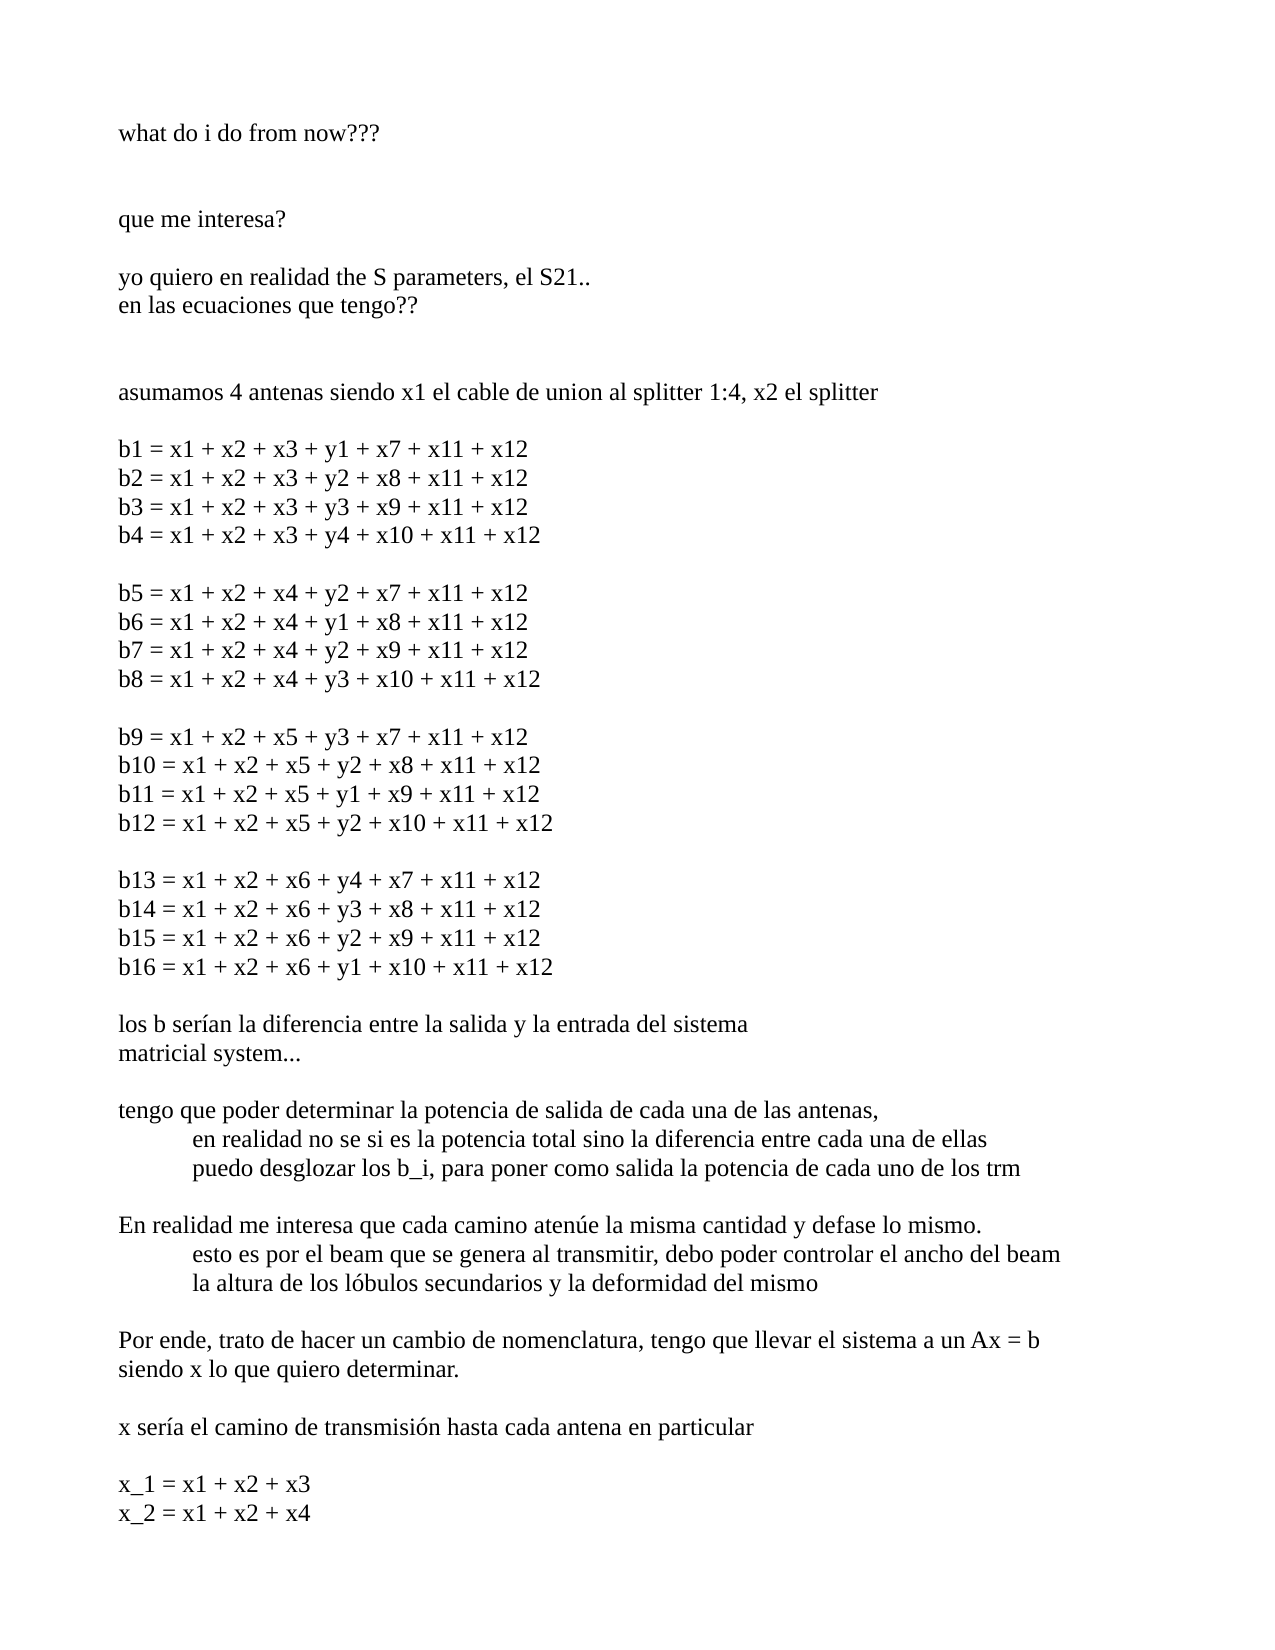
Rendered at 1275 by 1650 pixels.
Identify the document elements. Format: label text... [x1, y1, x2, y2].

text b13 = x1 + x2 + x6 + y4 + x7 + x11 + x12 [118, 866, 1157, 894]
text en realidad no se si es la potencia total sino la diferencia entre cada una de ellas [118, 1124, 1157, 1153]
text b3 = x1 + x2 + x3 + y3 + x9 + x11 + x12 [118, 492, 1157, 521]
text b8 = x1 + x2 + x4 + y3 + x10 + x11 + x12 [118, 664, 1157, 693]
text b9 = x1 + x2 + x5 + y3 + x7 + x11 + x12 [118, 722, 1157, 751]
text la altura de los lóbulos secundarios y la deformidad del mismo [118, 1268, 1157, 1297]
text b16 = x1 + x2 + x6 + y1 + x10 + x11 + x12 [118, 952, 1157, 981]
text b12 = x1 + x2 + x5 + y2 + x10 + x11 + x12 [118, 808, 1157, 837]
text en las ecuaciones que tengo?? [118, 291, 1157, 319]
text b14 = x1 + x2 + x6 + y3 + x8 + x11 + x12 [118, 894, 1157, 923]
text asumamos 4 antenas siendo x1 el cable de union al splitter 1:4, x2 el splitter [118, 377, 1157, 406]
text b15 = x1 + x2 + x6 + y2 + x9 + x11 + x12 [118, 923, 1157, 952]
text Por ende, trato de hacer un cambio de nomenclatura, tengo que llevar el sistema a un Ax = b [118, 1326, 1157, 1354]
text b1 = x1 + x2 + x3 + y1 + x7 + x11 + x12 [118, 434, 1157, 463]
text los b serían la diferencia entre la salida y la entrada del sistema [118, 1009, 1157, 1038]
text b10 = x1 + x2 + x5 + y2 + x8 + x11 + x12 [118, 751, 1157, 779]
text b6 = x1 + x2 + x4 + y1 + x8 + x11 + x12 [118, 607, 1157, 636]
text x_2 = x1 + x2 + x4 [118, 1498, 1157, 1527]
text x_1 = x1 + x2 + x3 [118, 1469, 1157, 1498]
text b11 = x1 + x2 + x5 + y1 + x9 + x11 + x12 [118, 779, 1157, 808]
text siendo x lo que quiero determinar. [118, 1354, 1157, 1383]
text what do i do from now??? [118, 118, 1157, 147]
text b5 = x1 + x2 + x4 + y2 + x7 + x11 + x12 [118, 578, 1157, 607]
text yo quiero en realidad the S parameters, el S21.. [118, 262, 1157, 291]
text puedo desglozar los b_i, para poner como salida la potencia de cada uno de los trm [118, 1153, 1157, 1182]
text b7 = x1 + x2 + x4 + y2 + x9 + x11 + x12 [118, 636, 1157, 664]
text b2 = x1 + x2 + x3 + y2 + x8 + x11 + x12 [118, 463, 1157, 492]
text x sería el camino de transmisión hasta cada antena en particular [118, 1412, 1157, 1441]
text b4 = x1 + x2 + x3 + y4 + x10 + x11 + x12 [118, 521, 1157, 549]
text esto es por el beam que se genera al transmitir, debo poder controlar el ancho del beam [118, 1239, 1157, 1268]
text que me interesa? [118, 204, 1157, 233]
text En realidad me interesa que cada camino atenúe la misma cantidad y defase lo mismo. [118, 1211, 1157, 1239]
text matricial system... [118, 1038, 1157, 1067]
text tengo que poder determinar la potencia de salida de cada una de las antenas, [118, 1096, 1157, 1124]
